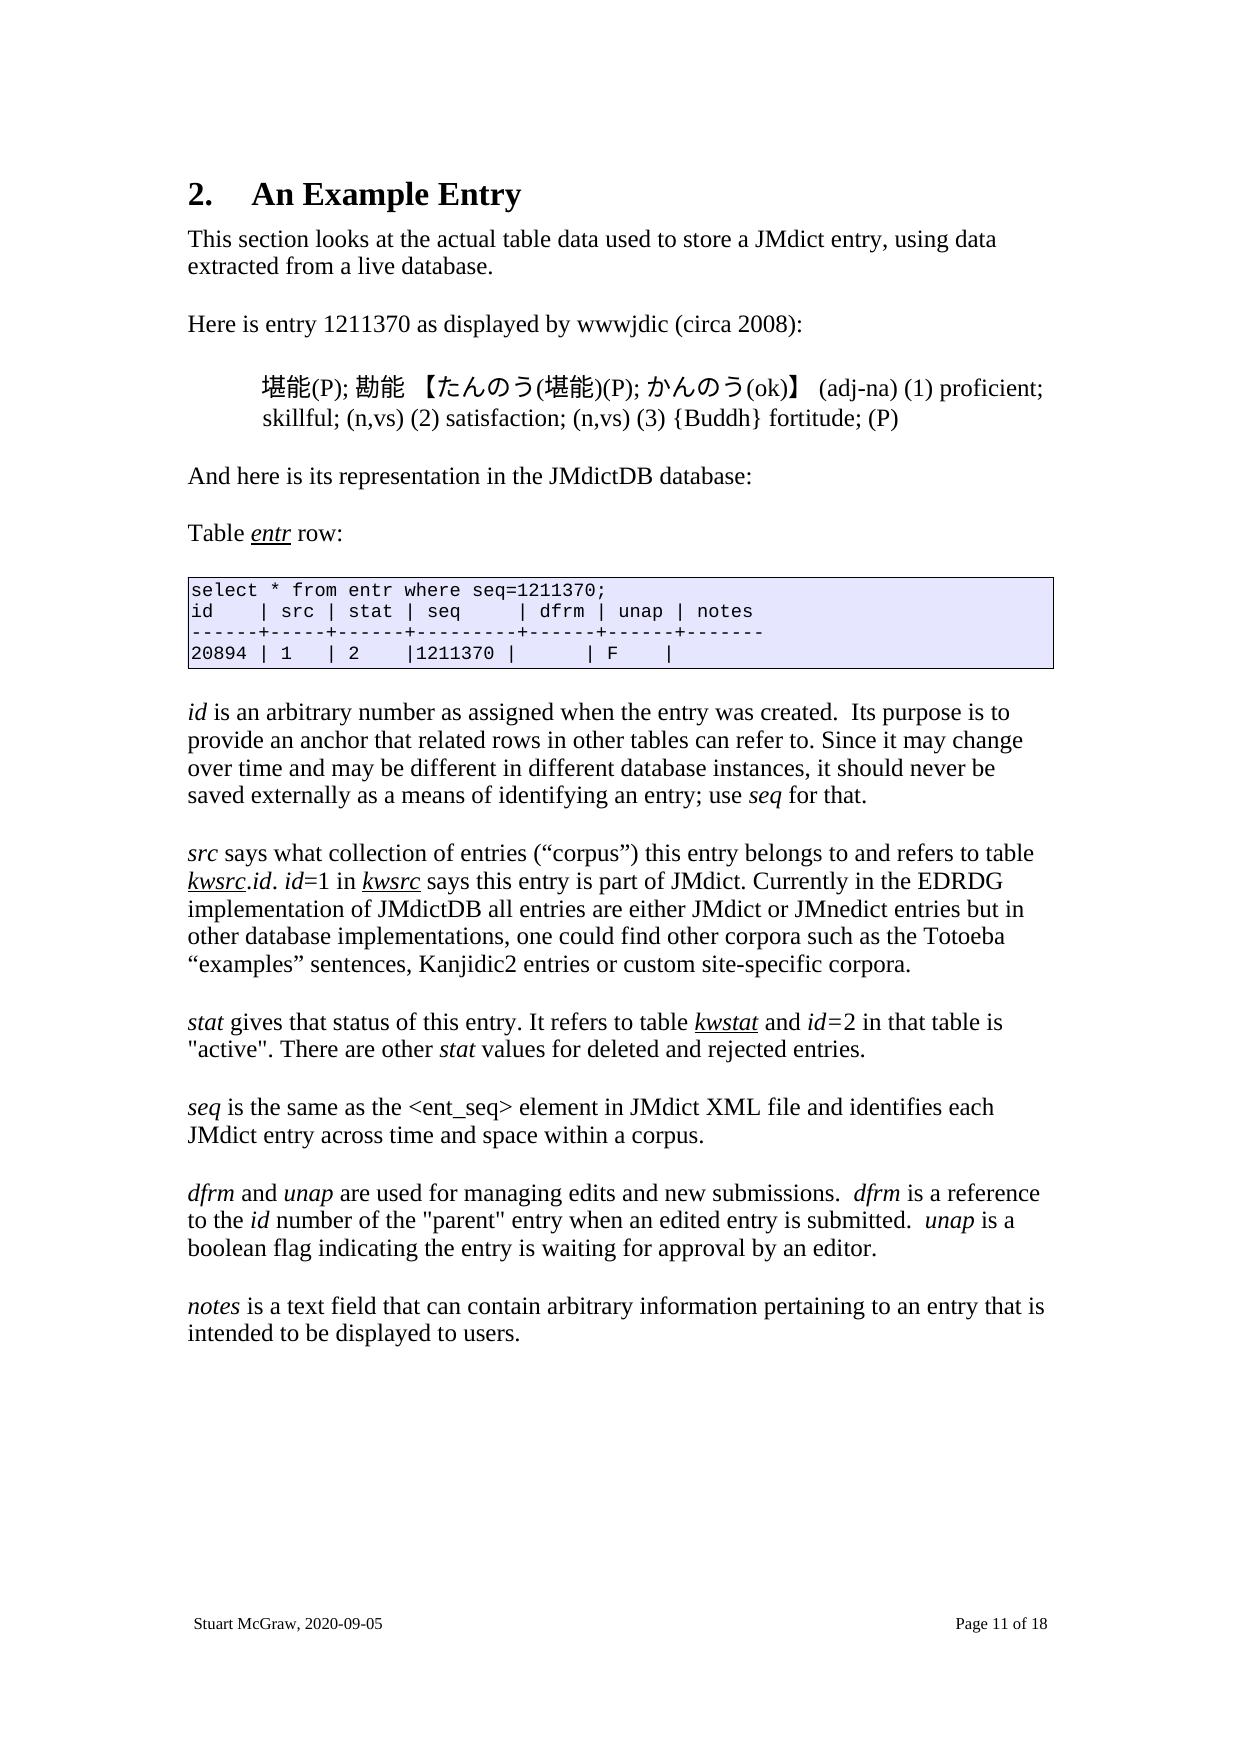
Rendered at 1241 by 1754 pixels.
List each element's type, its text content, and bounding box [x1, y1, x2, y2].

text stat gives that status of this entry. It refers to table kwstat and id=2 in that table is "active". There are other stat values for deleted and rejected entries. [187, 1008, 1053, 1063]
text notes is a text field that can contain arbitrary information pertaining to an entry that is intended to be displayed to users. [187, 1292, 1053, 1347]
text Here is entry 1211370 as displayed by wwwjdic (circa 2008): [187, 310, 1053, 338]
text Table entr row: [187, 519, 1053, 547]
text id is an arbitrary number as assigned when the entry was created. Its purpose is to provide an anchor that related rows in other tables can refer to. Since it may change over time and may be different in different database instances, it should never be saved externally as a means of identifying an entry; use seq for that. [187, 698, 1053, 809]
text 堪能(P); 勘能 【たんのう(堪能)(P); かんのう(ok)】 (adj-na) (1) proficient; skillful; (n,vs) (2) satisfaction; (n,vs) (3) {Buddh} fortitude; (P) [261, 368, 1053, 432]
text select * from entr where seq=1211370; id | src | stat | seq | dfrm | unap | notes ------+-----+------+---------+------+------+------- 20894 | 1 | 2 |1211370 | | F | [189, 578, 1053, 668]
text dfrm and unap are used for managing edits and new submissions. dfrm is a reference to the id number of the "parent" entry when an edited entry is submitted. unap is a boolean flag indicating the entry is waiting for approval by an editor. [187, 1179, 1053, 1262]
text src says what collection of entries (“corpus”) this entry belongs to and refers to table kwsrc.id. id=1 in kwsrc says this entry is part of JMdict. Currently in the EDRDG implementation of JMdictDB all entries are either JMdict or JMnedict entries but in other database implementations, one could find other corpora such as the Totoeba “examples” sentences, Kanjidic2 entries or custom site-specific corpora. [187, 839, 1053, 978]
text And here is its representation in the JMdictDB database: [187, 462, 1053, 489]
text seq is the same as the <ent_seq> element in JMdict XML file and identifies each JMdict entry across time and space within a corpus. [187, 1093, 1053, 1149]
text This section looks at the actual table data used to store a JMdict entry, using data extracted from a live database. [187, 225, 1053, 280]
subtitle An Example Entry [187, 176, 1053, 213]
